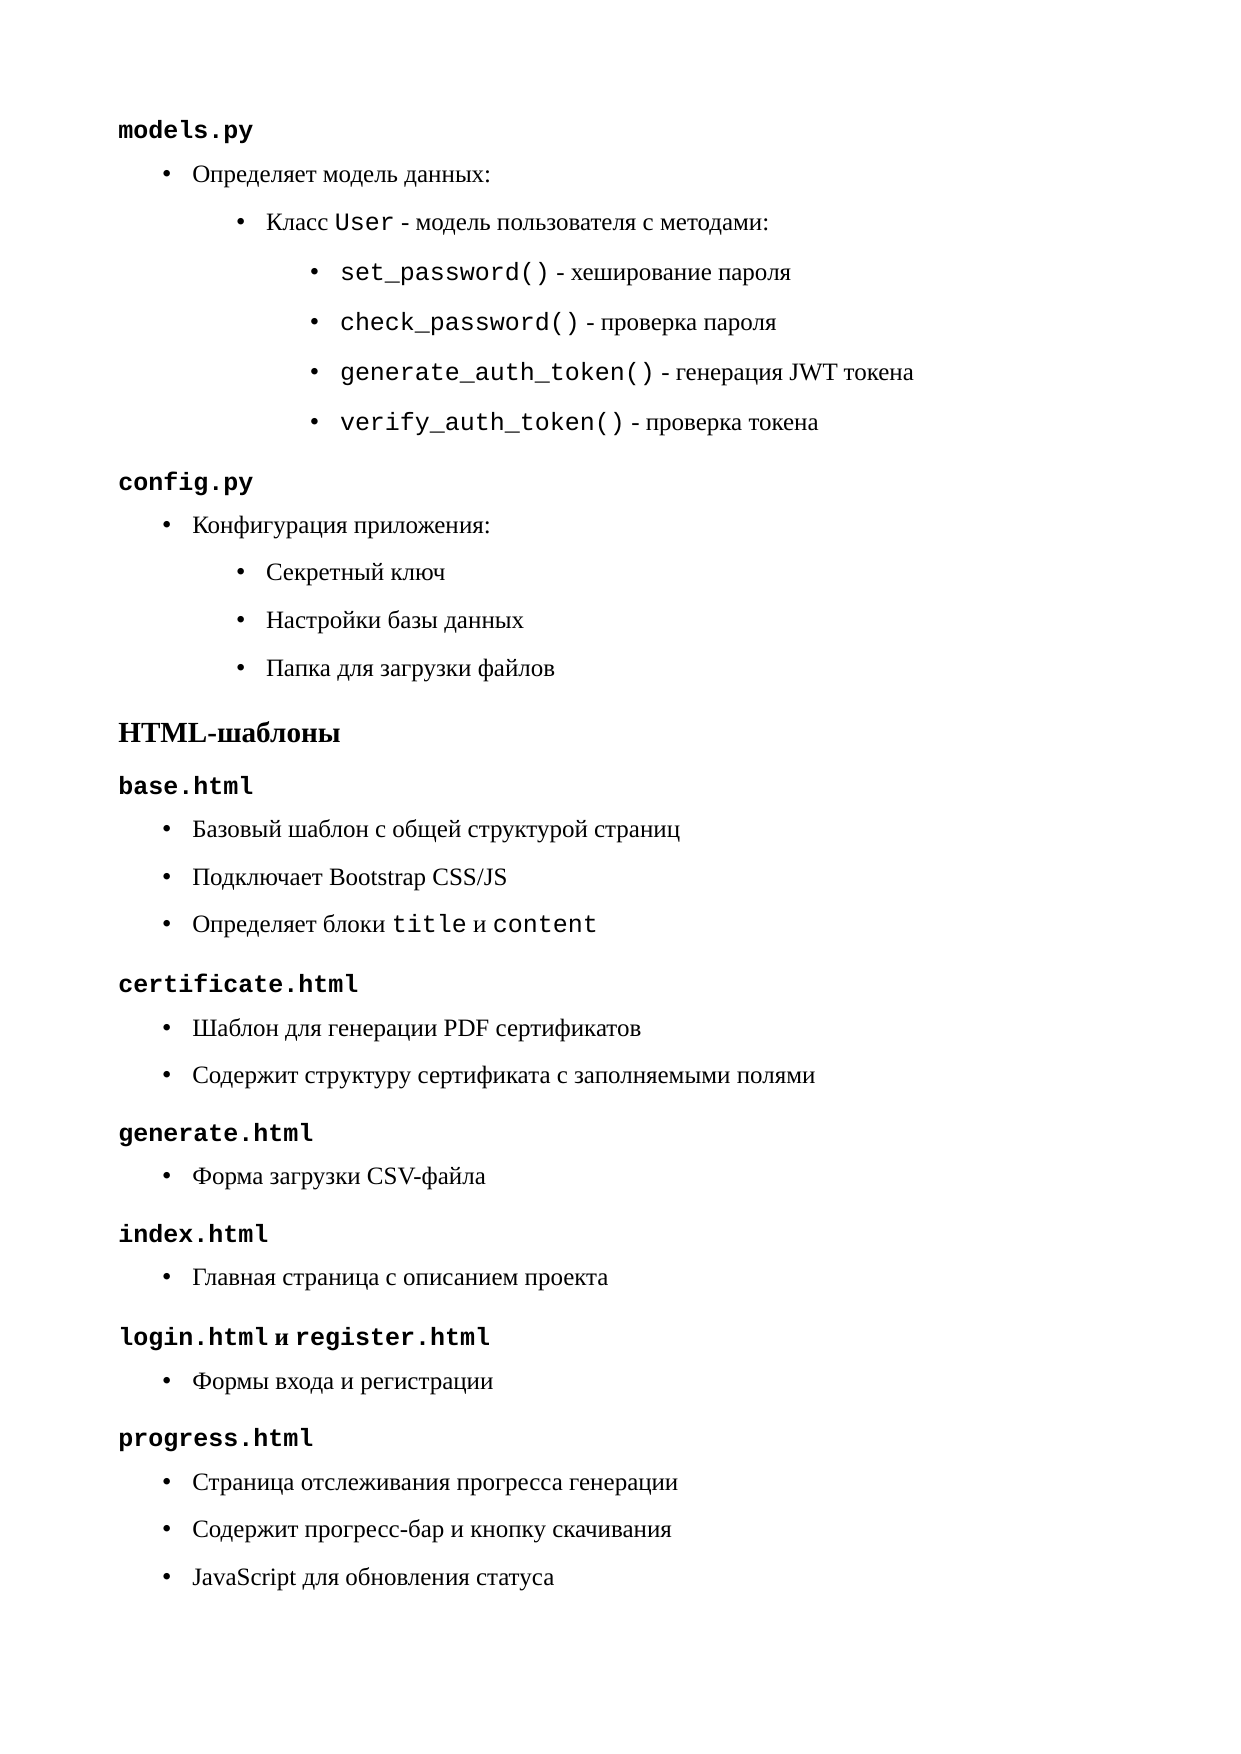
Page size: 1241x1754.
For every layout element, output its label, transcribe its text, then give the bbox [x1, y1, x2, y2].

list verify_auth_token() - проверка токена [310, 407, 1122, 437]
list Шаблон для генерации PDF сертификатов [162, 1013, 1122, 1042]
subtitle models.py [118, 118, 1122, 146]
list generate_auth_token() - генерация JWT токена [310, 357, 1122, 387]
list Папка для загрузки файлов [236, 653, 1122, 681]
list JavaScript для обновления статуса [162, 1562, 1122, 1591]
subtitle progress.html [118, 1426, 1122, 1454]
list Конфигурация приложения: [162, 510, 1122, 539]
list set_password() - хеширование пароля [310, 257, 1122, 287]
list Страница отслеживания прогресса генерации [162, 1467, 1122, 1495]
list Базовый шаблон с общей структурой страниц [162, 814, 1122, 843]
subtitle base.html [118, 773, 1122, 802]
list check_password() - проверка пароля [310, 307, 1122, 337]
list Содержит прогресс-бар и кнопку скачивания [162, 1514, 1122, 1543]
list Формы входа и регистрации [162, 1366, 1122, 1394]
list Настройки базы данных [236, 605, 1122, 634]
list Подключает Bootstrap CSS/JS [162, 862, 1122, 891]
list Класс User - модель пользователя с методами: [236, 207, 1122, 237]
subtitle config.py [118, 469, 1122, 497]
list Форма загрузки CSV-файла [162, 1161, 1122, 1190]
list Главная страница с описанием проекта [162, 1262, 1122, 1291]
subtitle certificate.html [118, 972, 1122, 1000]
subtitle login.html и register.html [118, 1322, 1122, 1353]
subtitle HTML-шаблоны [118, 715, 1122, 748]
list Секретный ключ [236, 557, 1122, 586]
list Определяет блоки title и content [162, 909, 1122, 940]
subtitle generate.html [118, 1121, 1122, 1149]
subtitle index.html [118, 1221, 1122, 1250]
list Содержит структуру сертификата с заполняемыми полями [162, 1060, 1122, 1089]
list Определяет модель данных: [162, 159, 1122, 188]
